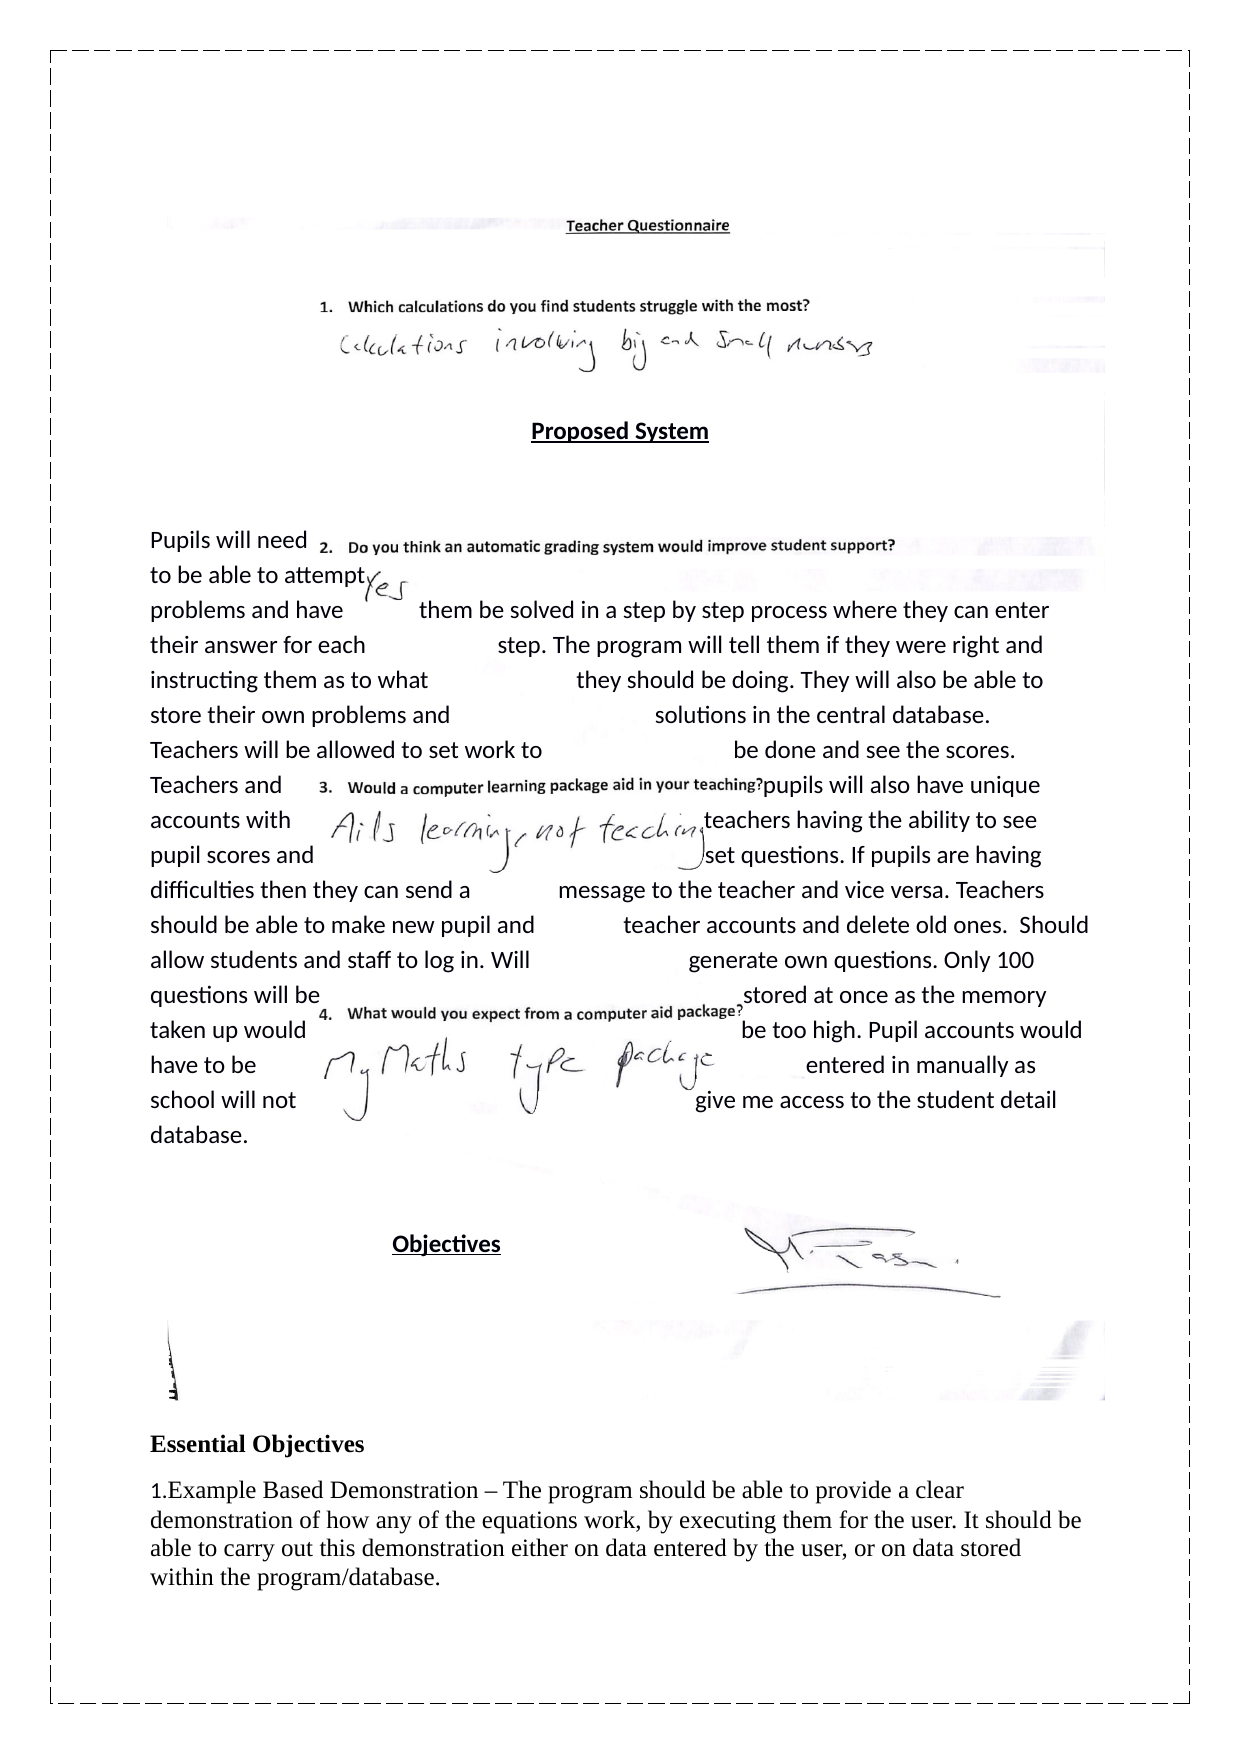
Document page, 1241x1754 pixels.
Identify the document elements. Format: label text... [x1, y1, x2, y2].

text Objectives [150, 1228, 778, 1258]
text Proposed System [150, 415, 1090, 446]
text [813, 1228, 1090, 1258]
list Example Based Demonstration – The program should be able to provide a clear demonstration of how any of the equations work, by executing them for the user. It should be able to carry out this demonstration either on data entered by the user, or on data stored within the program/database. [150, 1476, 1090, 1591]
text Pupils will need to be able to attempt problems and have them be solved in a step by step process where they can enter their answer for each step. The program will tell them if they were right and instructing them as to what they should be doing. They will also be able to store their own problems and solutions in the central database. Teachers will be allowed to set work to be done and see the scores. Teachers and pupils will also have unique accounts with teachers having the ability to see pupil scores and set questions. If pupils are having difficulties then they can send a message to the teacher and vice versa. Teachers should be able to make new pupil and teacher accounts and delete old ones. Should allow students and staff to log in. Will generate own questions. Only 100 questions will be stored at once as the memory taken up would be too high. Pupil accounts would have to be entered in manually as school will not give me access to the student detail database. [150, 524, 1090, 1149]
text Essential Objectives [150, 1337, 1090, 1457]
